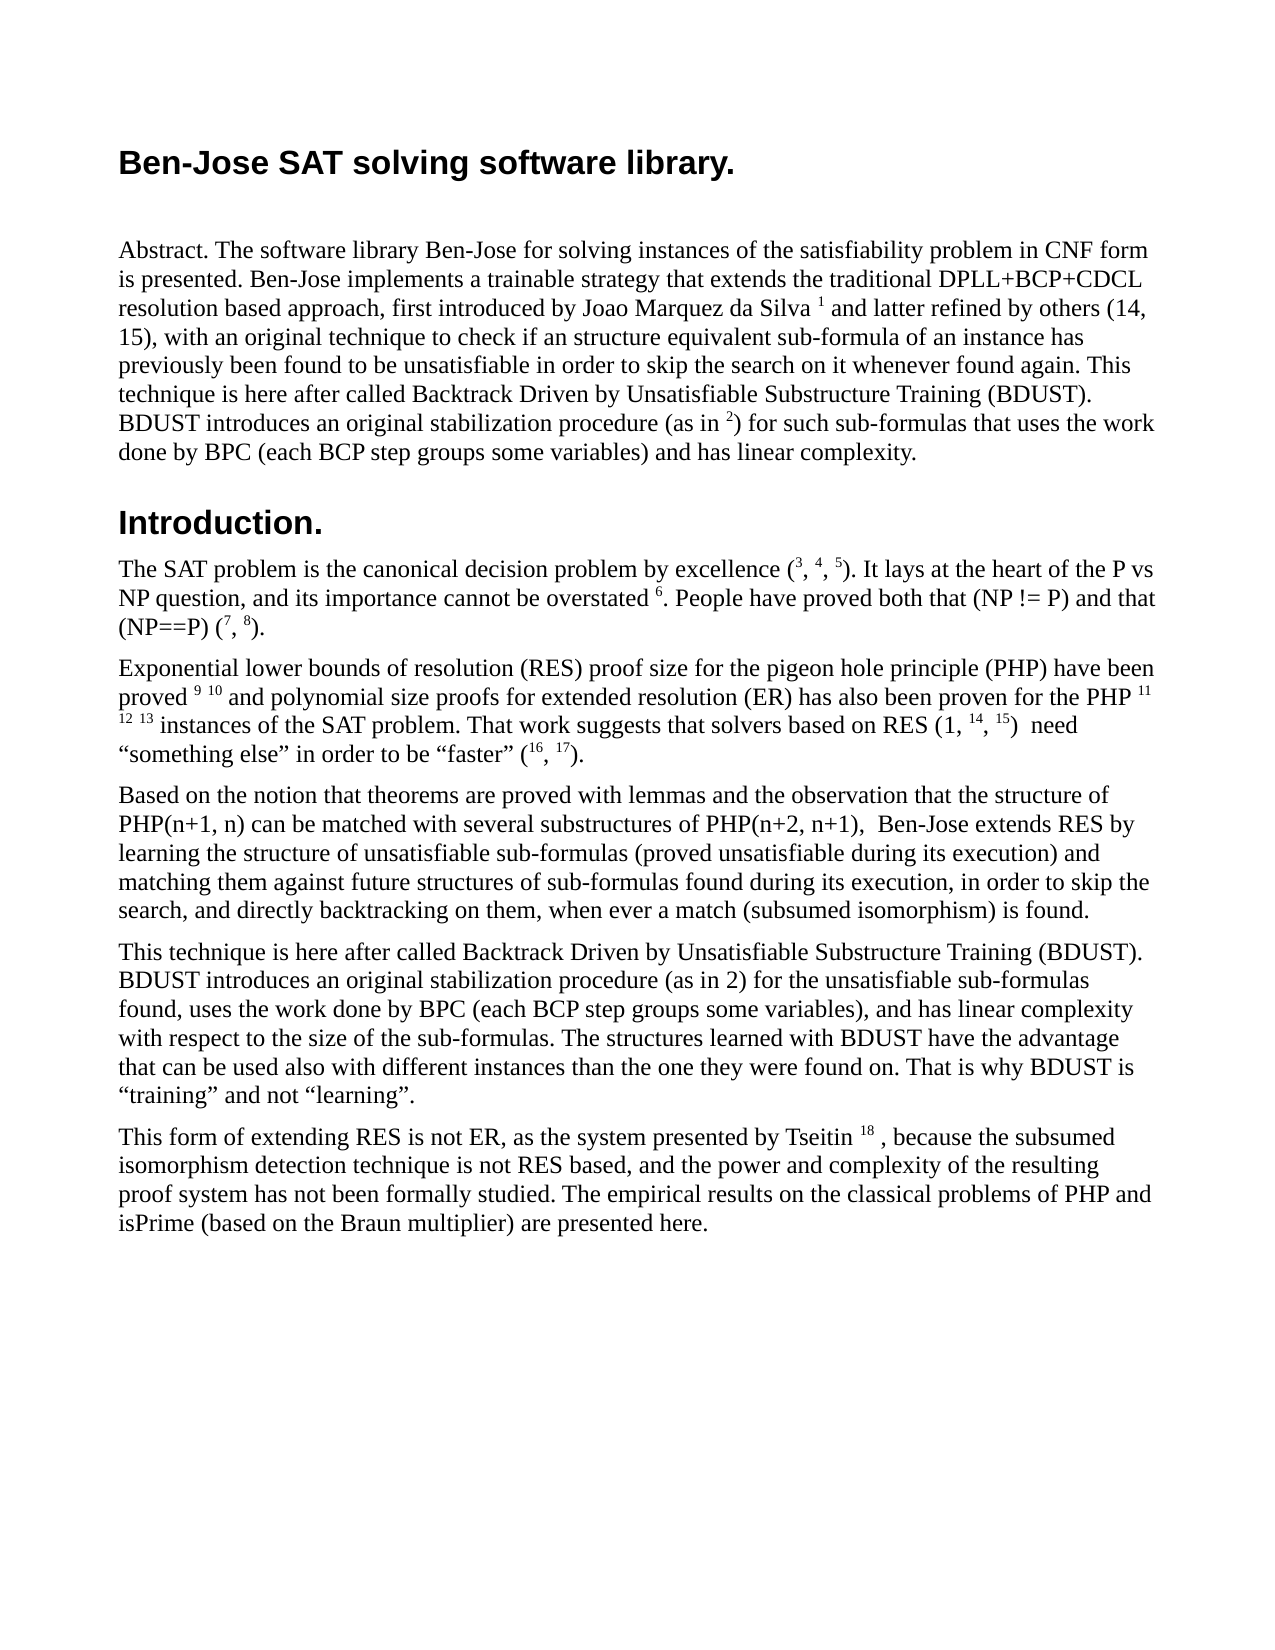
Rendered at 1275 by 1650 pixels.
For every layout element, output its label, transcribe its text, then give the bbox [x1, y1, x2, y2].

subtitle Ben-Jose SAT solving software library. [118, 143, 1157, 182]
text Based on the notion that theorems are proved with lemmas and the observation that the structure of PHP(n+1, n) can be matched with several substructures of PHP(n+2, n+1), Ben-Jose extends RES by learning the structure of unsatisfiable sub-formulas (proved unsatisfiable during its execution) and matching them against future structures of sub-formulas found during its execution, in order to skip the search, and directly backtracking on them, when ever a match (subsumed isomorphism) is found. [118, 780, 1157, 924]
text This technique is here after called Backtrack Driven by Unsatisfiable Substructure Training (BDUST). BDUST introduces an original stabilization procedure (as in 2) for the unsatisfiable sub-formulas found, uses the work done by BPC (each BCP step groups some variables), and has linear complexity with respect to the size of the sub-formulas. The structures learned with BDUST have the advantage that can be used also with different instances than the one they were found on. That is why BDUST is “training” and not “learning”. [118, 937, 1157, 1109]
subtitle Introduction. [118, 503, 1157, 542]
text Abstract. The software library Ben-Jose for solving instances of the satisfiability problem in CNF form is presented. Ben-Jose implements a trainable strategy that extends the traditional DPLL+BCP+CDCL resolution based approach, first introduced by Joao Marquez da Silva and latter refined by others (14, 15), with an original technique to check if an structure equivalent sub-formula of an instance has previously been found to be unsatisfiable in order to skip the search on it whenever found again. This technique is here after called Backtrack Driven by Unsatisfiable Substructure Training (BDUST). BDUST introduces an original stabilization procedure (as in ) for such sub-formulas that uses the work done by BPC (each BCP step groups some variables) and has linear complexity. [118, 236, 1157, 466]
text The SAT problem is the canonical decision problem by excellence (, , ). It lays at the heart of the P vs NP question, and its importance cannot be overstated . People have proved both that (NP != P) and that (NP==P) (, ). [118, 554, 1157, 640]
text This form of extending RES is not ER, as the system presented by Tseitin , because the subsumed isomorphism detection technique is not RES based, and the power and complexity of the resulting proof system has not been formally studied. The empirical results on the classical problems of PHP and isPrime (based on the Braun multiplier) are presented here. [118, 1122, 1157, 1237]
text Exponential lower bounds of resolution (RES) proof size for the pigeon hole principle (PHP) have been proved and polynomial size proofs for extended resolution (ER) has also been proven for the PHP instances of the SAT problem. That work suggests that solvers based on RES (1, , ) need “something else” in order to be “faster” (, ). [118, 653, 1157, 768]
